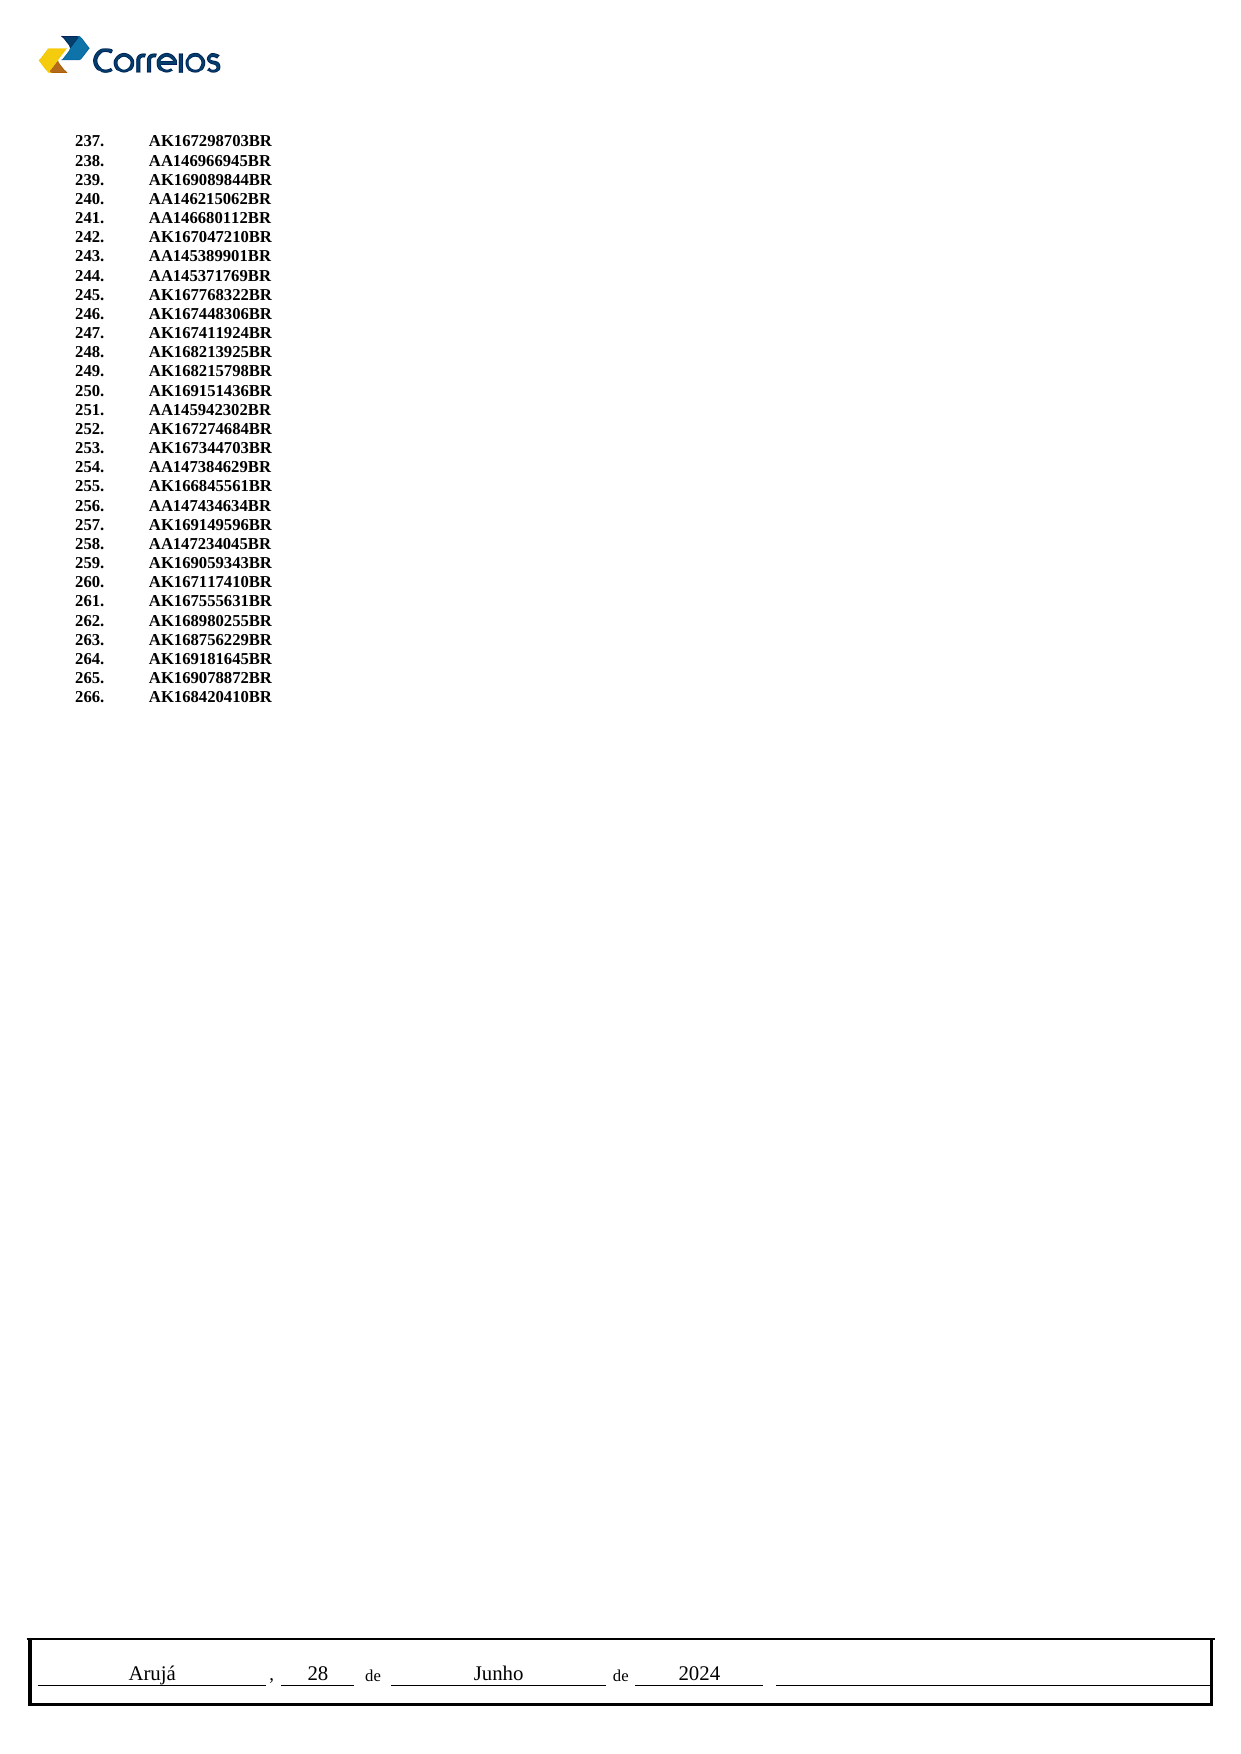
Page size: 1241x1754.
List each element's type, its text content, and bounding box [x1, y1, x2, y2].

list AK168420410BR [75, 687, 329, 706]
list AA147234045BR [75, 534, 329, 553]
list AK167047210BR [75, 227, 329, 246]
list AK167298703BR [75, 131, 329, 150]
list AA145371769BR [75, 265, 329, 284]
list AK167448306BR [75, 304, 329, 323]
list AK166845561BR [75, 476, 329, 495]
list AK169078872BR [75, 668, 329, 687]
list AK167117410BR [75, 572, 329, 591]
list AA146215062BR [75, 189, 329, 208]
list AA145942302BR [75, 399, 329, 419]
list AA146680112BR [75, 208, 329, 227]
list AA147384629BR [75, 457, 329, 476]
list AA145389901BR [75, 246, 329, 265]
list AA146966945BR [75, 150, 329, 169]
list AK168980255BR [75, 610, 329, 629]
list AA147434634BR [75, 495, 329, 514]
list AK168215798BR [75, 361, 329, 380]
list AK169149596BR [75, 514, 329, 534]
list AK167768322BR [75, 284, 329, 304]
list AK169089844BR [75, 169, 329, 189]
list AK168213925BR [75, 342, 329, 361]
list AK167274684BR [75, 419, 329, 438]
list AK169151436BR [75, 380, 329, 399]
list AK169059343BR [75, 553, 329, 572]
list AK168756229BR [75, 629, 329, 649]
list AK167555631BR [75, 591, 329, 610]
list AK167411924BR [75, 323, 329, 342]
list AK167344703BR [75, 438, 329, 457]
list AK169181645BR [75, 649, 329, 668]
